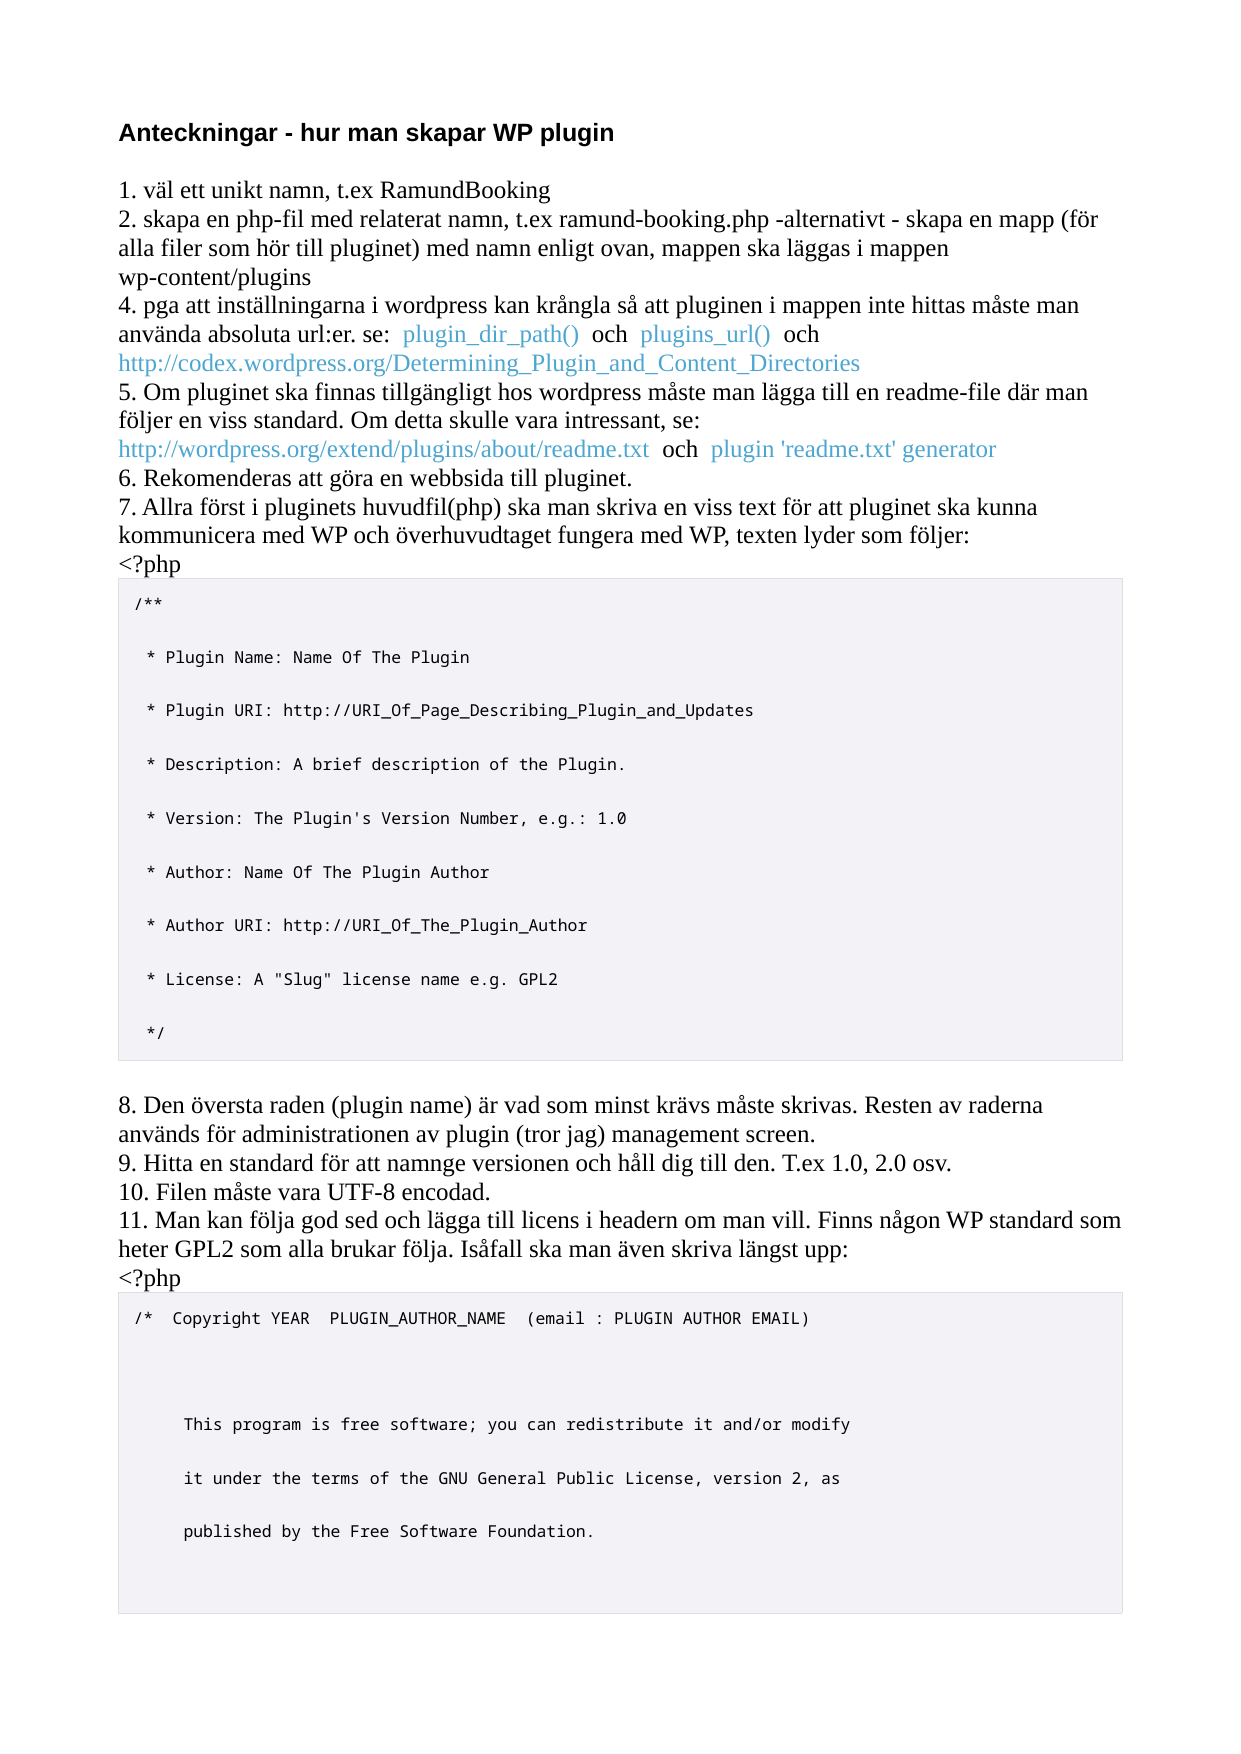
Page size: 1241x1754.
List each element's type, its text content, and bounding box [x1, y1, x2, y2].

text 4. pga att inställningarna i wordpress kan krångla så att pluginen i mappen inte hittas måste man använda absoluta url:er. se: plugin_dir_path() och plugins_url() och http://codex.wordpress.org/Determining_Plugin_and_Content_Directories [118, 291, 1122, 377]
text 6. Rekomenderas att göra en webbsida till pluginet. [118, 463, 1122, 492]
text */ [119, 1007, 1122, 1060]
text * Author URI: http://URI_Of_The_Plugin_Author [119, 899, 1122, 938]
text 10. Filen måste vara UTF-8 encodad. [118, 1177, 1122, 1206]
text 9. Hitta en standard för att namnge versionen och håll dig till den. T.ex 1.0, 2.0 osv. [118, 1148, 1122, 1177]
text * Plugin Name: Name Of The Plugin [119, 630, 1122, 669]
text /** [119, 579, 1122, 616]
text published by the Free Software Foundation. [119, 1505, 1122, 1544]
text This program is free software; you can redistribute it and/or modify [119, 1398, 1122, 1437]
text 7. Allra först i pluginets huvudfil(php) ska man skriva en viss text för att pluginet ska kunna kommunicera med WP och överhuvudtaget fungera med WP, texten lyder som följer: <?php [118, 492, 1122, 578]
text 11. Man kan följa god sed och lägga till licens i headern om man vill. Finns någon WP standard som heter GPL2 som alla brukar följa. Isåfall ska man även skriva längst upp: [118, 1206, 1122, 1263]
text 1. väl ett unikt namn, t.ex RamundBooking [118, 176, 1122, 204]
text 2. skapa en php-fil med relaterat namn, t.ex ramund-booking.php -alternativt - skapa en mapp (för alla filer som hör till pluginet) med namn enligt ovan, mappen ska läggas i mappen wp-content/plugins [118, 204, 1122, 291]
text * License: A "Slug" license name e.g. GPL2 [119, 953, 1122, 992]
text * Description: A brief description of the Plugin. [119, 738, 1122, 777]
text it under the terms of the GNU General Public License, version 2, as [119, 1452, 1122, 1490]
text /* Copyright YEAR PLUGIN_AUTHOR_NAME (email : PLUGIN AUTHOR EMAIL) [119, 1293, 1122, 1329]
text 8. Den översta raden (plugin name) är vad som minst krävs måste skrivas. Resten av raderna används för administrationen av plugin (tror jag) management screen. [118, 1091, 1122, 1148]
text <?php [118, 1263, 1122, 1292]
text * Plugin URI: http://URI_Of_Page_Describing_Plugin_and_Updates [119, 684, 1122, 723]
text * Author: Name Of The Plugin Author [119, 845, 1122, 884]
text * Version: The Plugin's Version Number, e.g.: 1.0 [119, 792, 1122, 831]
text 5. Om pluginet ska finnas tillgängligt hos wordpress måste man lägga till en readme-file där man följer en viss standard. Om detta skulle vara intressant, se: http://wordpress.org/extend/plugins/about/readme.txt och plugin 'readme.txt' generator [118, 377, 1122, 463]
text Anteckningar - hur man skapar WP plugin [118, 118, 1122, 147]
